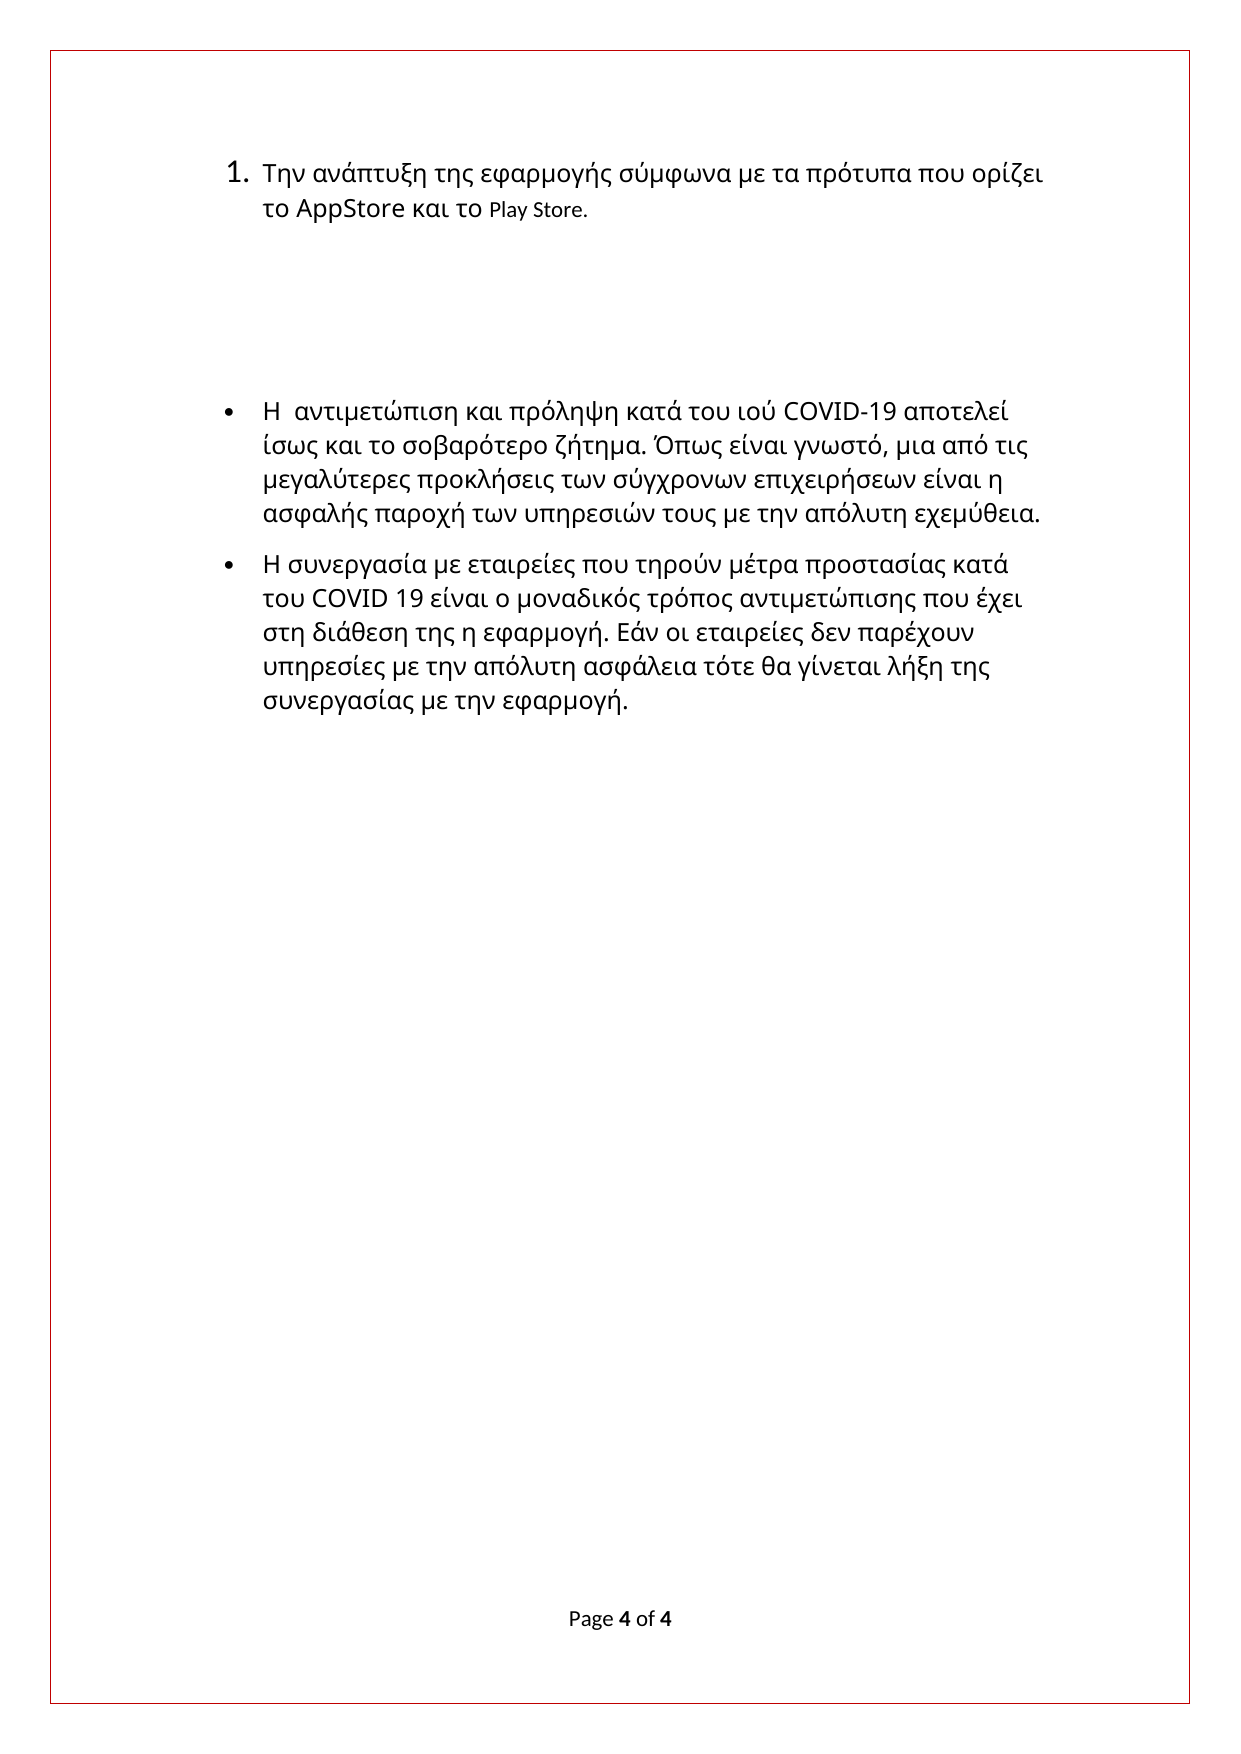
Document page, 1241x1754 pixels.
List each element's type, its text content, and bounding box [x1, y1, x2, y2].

list Η συνεργασία με εταιρείες που τηρούν μέτρα προστασίας κατά του COVID 19 είναι ο μοναδικός τρόπος αντιμετώπισης που έχει στη διάθεση της η εφαρμογή. Εάν οι εταιρείες δεν παρέχουν υπηρεσίες με την απόλυτη ασφάλεια τότε θα γίνεται λήξη της συνεργασίας με την εφαρμογή. [225, 547, 1053, 717]
list Την ανάπτυξη της εφαρμογής σύμφωνα με τα πρότυπα που ορίζει το AppStore και το Play Store. [225, 150, 1053, 225]
list Η αντιμετώπιση και πρόληψη κατά του ιού COVID-19 αποτελεί ίσως και το σοβαρότερο ζήτημα. Όπως είναι γνωστό, μια από τις μεγαλύτερες προκλήσεις των σύγχρονων επιχειρήσεων είναι η ασφαλής παροχή των υπηρεσιών τους με την απόλυτη εχεμύθεια. [225, 394, 1053, 530]
